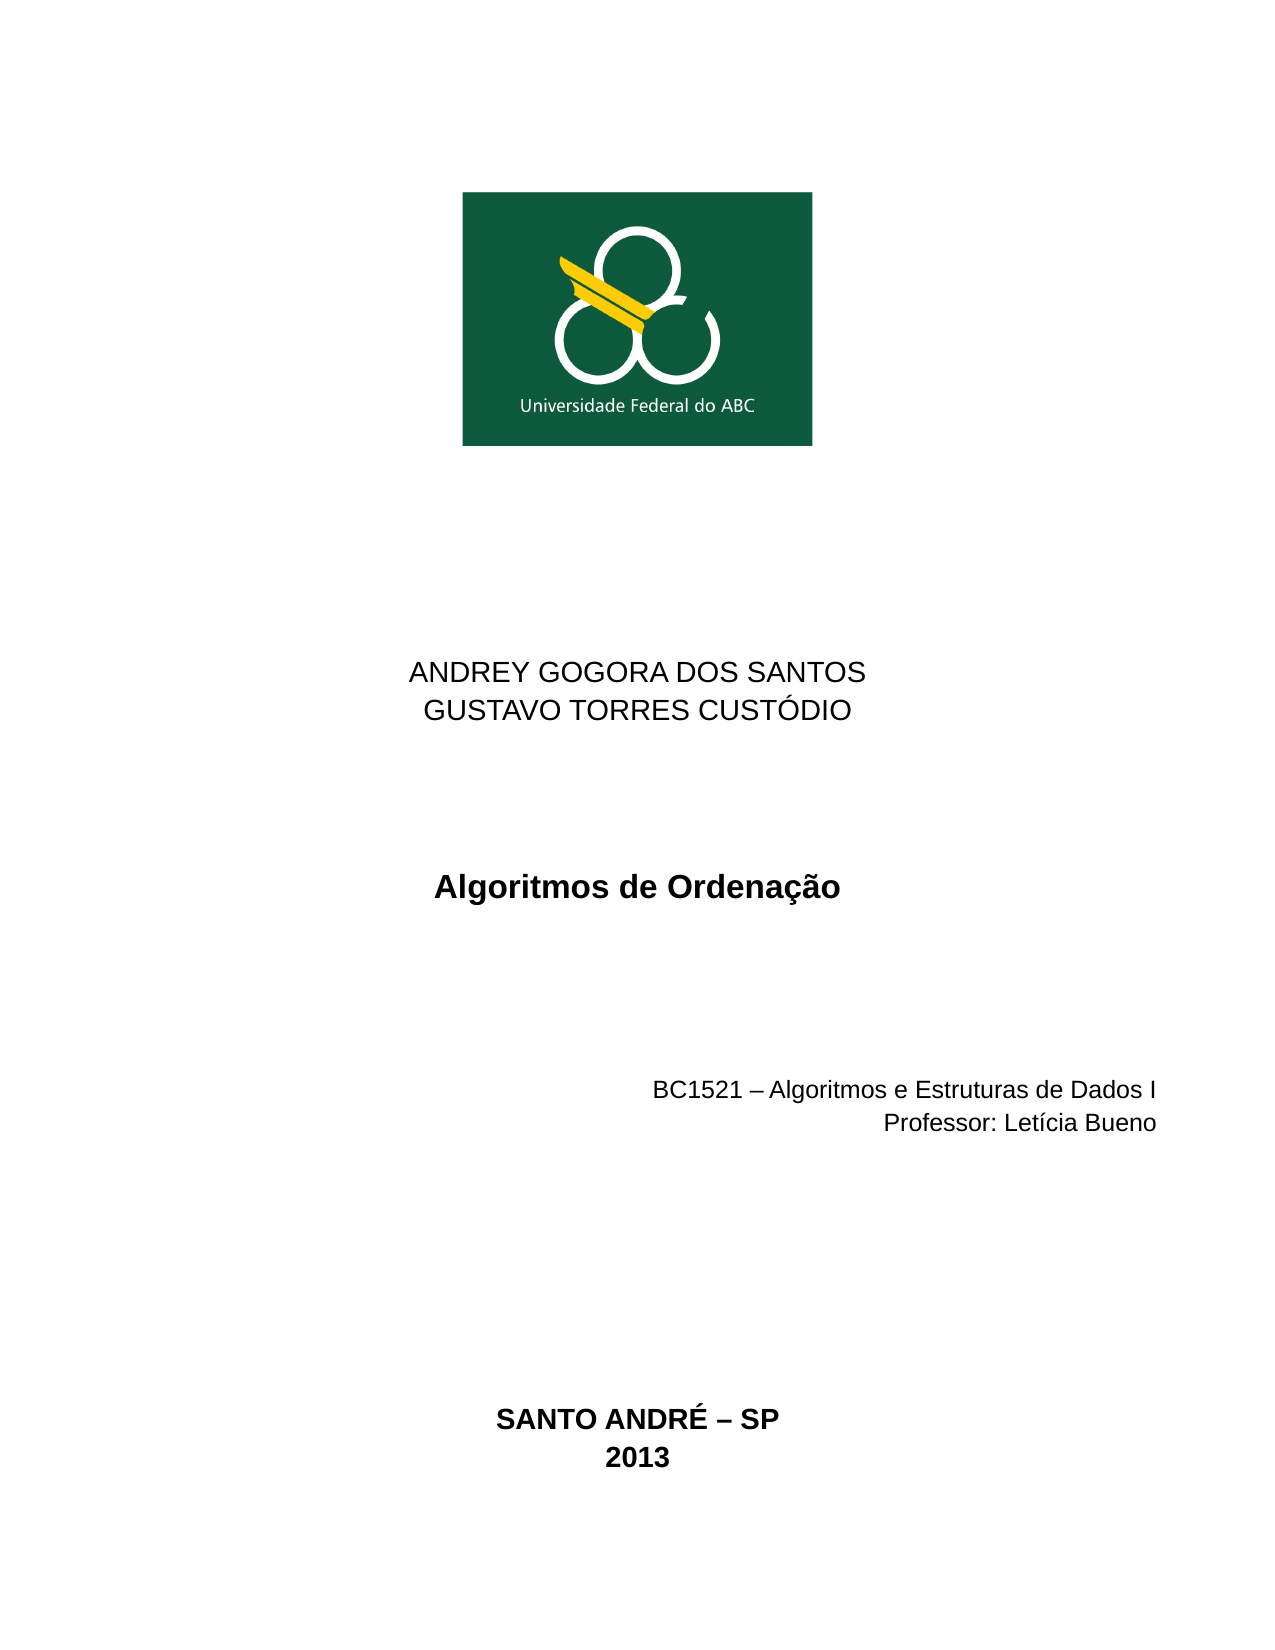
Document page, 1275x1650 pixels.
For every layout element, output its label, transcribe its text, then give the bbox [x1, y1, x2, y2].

text SANTO ANDRÉ – SP [118, 1402, 1157, 1435]
text GUSTAVO TORRES CUSTÓDIO [118, 693, 1157, 726]
picture [462, 192, 813, 446]
text Algoritmos de Ordenação [118, 867, 1157, 906]
text 2013 [118, 1440, 1157, 1474]
text Professor: Letícia Bueno [118, 1107, 1157, 1136]
text BC1521 – Algoritmos e Estruturas de Dados I [118, 1075, 1157, 1103]
text ANDREY GOGORA DOS SANTOS [118, 655, 1157, 688]
